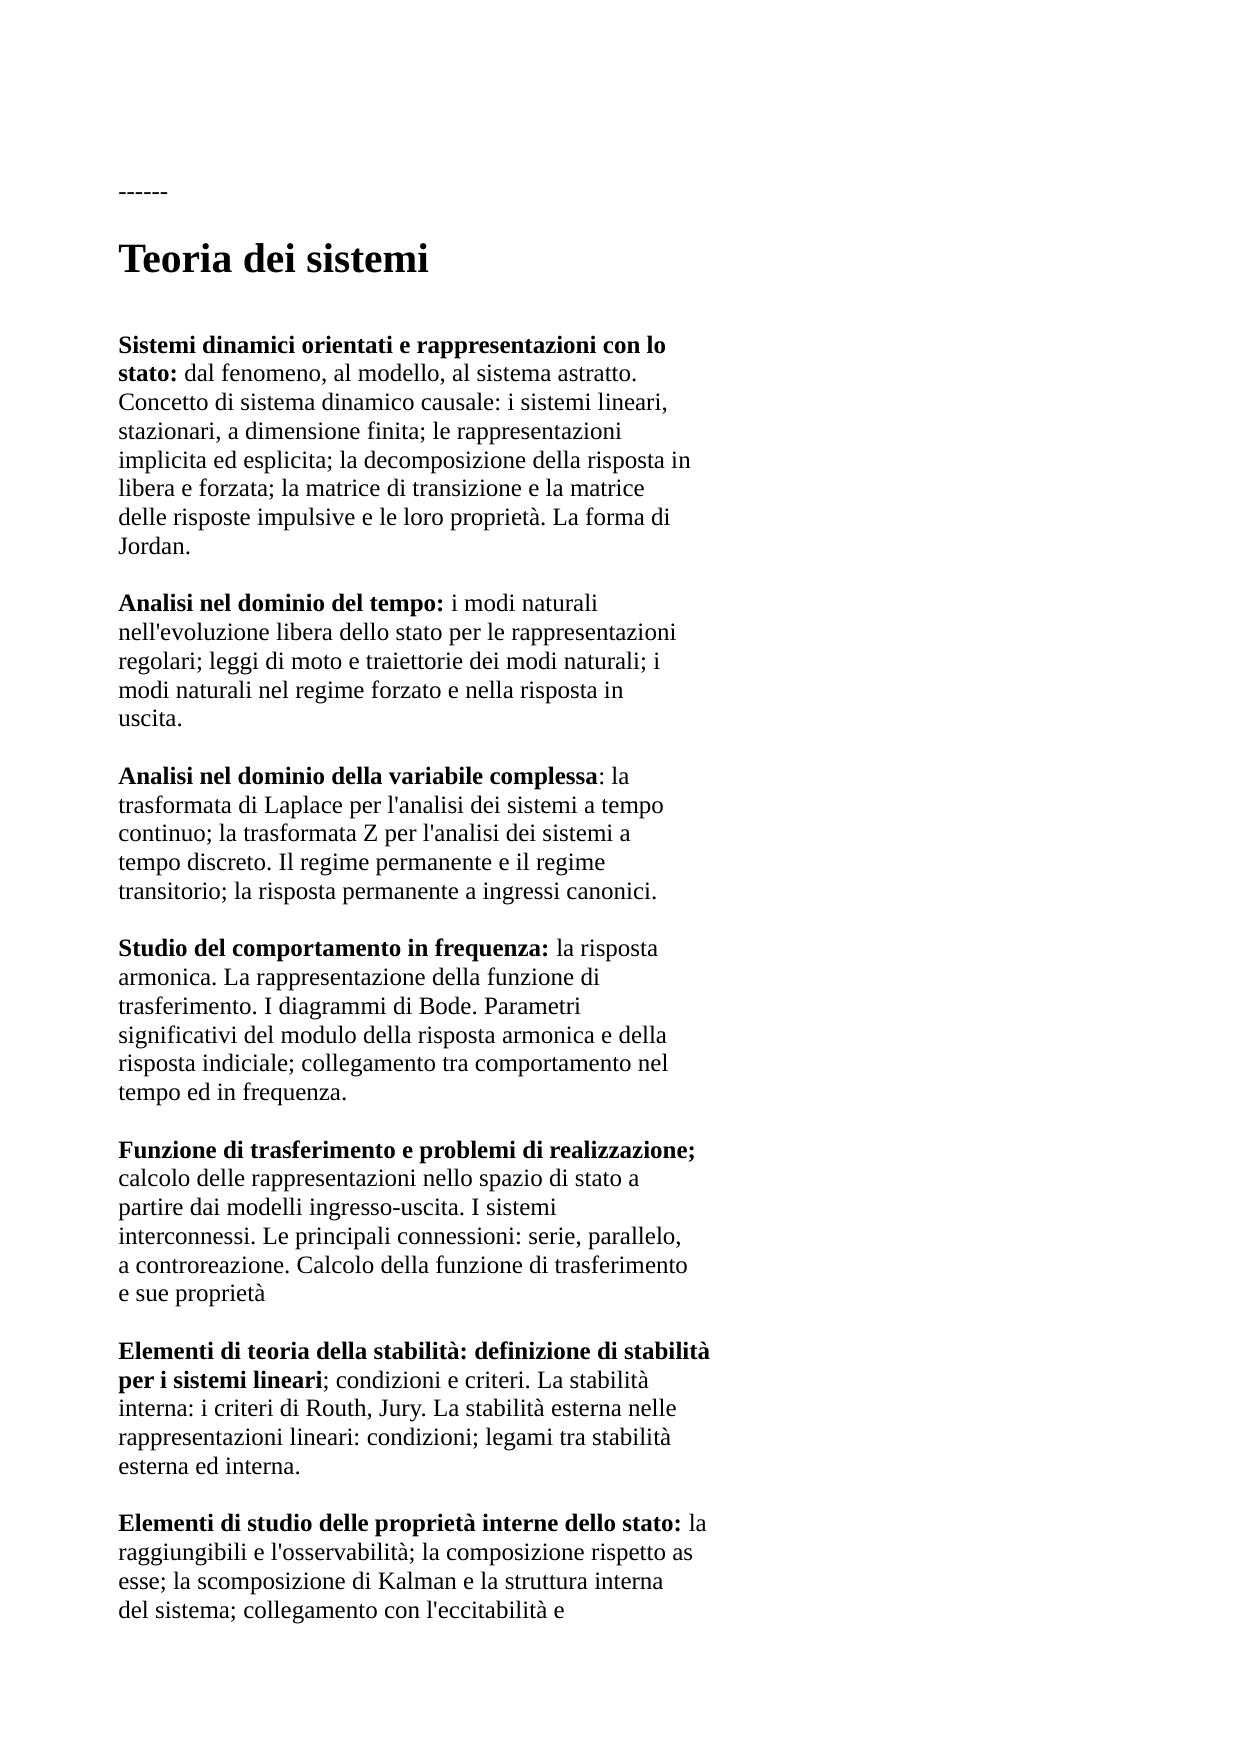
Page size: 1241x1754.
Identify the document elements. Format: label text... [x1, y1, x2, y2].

text tempo discreto. Il regime permanente e il regime [118, 847, 1122, 876]
text Funzione di trasferimento e problemi di realizzazione; [118, 1135, 1122, 1163]
text stato: dal fenomeno, al modello, al sistema astratto. [118, 358, 1122, 387]
text Concetto di sistema dinamico causale: i sistemi lineari, [118, 387, 1122, 416]
text e sue proprietà [118, 1278, 1122, 1307]
text Teoria dei sistemi [118, 234, 1122, 282]
text per i sistemi lineari; condizioni e criteri. La stabilità [118, 1365, 1122, 1393]
text interconnessi. Le principali connessioni: serie, parallelo, [118, 1221, 1122, 1250]
text modi naturali nel regime forzato e nella risposta in [118, 675, 1122, 703]
text del sistema; collegamento con l'eccitabilità e [118, 1595, 1122, 1623]
text tempo ed in frequenza. [118, 1077, 1122, 1106]
text Jordan. [118, 531, 1122, 560]
text Sistemi dinamici orientati e rappresentazioni con lo [118, 330, 1122, 358]
text trasferimento. I diagrammi di Bode. Parametri [118, 991, 1122, 1020]
text Elementi di teoria della stabilità: definizione di stabilità [118, 1336, 1122, 1365]
text libera e forzata; la matrice di transizione e la matrice [118, 473, 1122, 502]
text Analisi nel dominio del tempo: i modi naturali [118, 588, 1122, 617]
text risposta indiciale; collegamento tra comportamento nel [118, 1048, 1122, 1077]
text delle risposte impulsive e le loro proprietà. La forma di [118, 502, 1122, 531]
text armonica. La rappresentazione della funzione di [118, 962, 1122, 991]
text ------ [118, 176, 1122, 205]
text interna: i criteri di Routh, Jury. La stabilità esterna nelle [118, 1393, 1122, 1422]
text rappresentazioni lineari: condizioni; legami tra stabilità [118, 1422, 1122, 1451]
text partire dai modelli ingresso-uscita. I sistemi [118, 1192, 1122, 1221]
text Elementi di studio delle proprietà interne dello stato: la [118, 1508, 1122, 1537]
text significativi del modulo della risposta armonica e della [118, 1020, 1122, 1048]
text stazionari, a dimensione finita; le rappresentazioni [118, 416, 1122, 445]
text uscita. [118, 703, 1122, 732]
text a controreazione. Calcolo della funzione di trasferimento [118, 1250, 1122, 1278]
text esterna ed interna. [118, 1451, 1122, 1480]
text implicita ed esplicita; la decomposizione della risposta in [118, 445, 1122, 473]
text regolari; leggi di moto e traiettorie dei modi naturali; i [118, 646, 1122, 675]
text esse; la scomposizione di Kalman e la struttura interna [118, 1566, 1122, 1595]
text Analisi nel dominio della variabile complessa: la [118, 761, 1122, 790]
text continuo; la trasformata Z per l'analisi dei sistemi a [118, 818, 1122, 847]
text transitorio; la risposta permanente a ingressi canonici. [118, 876, 1122, 905]
text trasformata di Laplace per l'analisi dei sistemi a tempo [118, 790, 1122, 818]
text raggiungibili e l'osservabilità; la composizione rispetto as [118, 1537, 1122, 1566]
text calcolo delle rappresentazioni nello spazio di stato a [118, 1163, 1122, 1192]
text nell'evoluzione libera dello stato per le rappresentazioni [118, 617, 1122, 646]
text Studio del comportamento in frequenza: la risposta [118, 933, 1122, 962]
